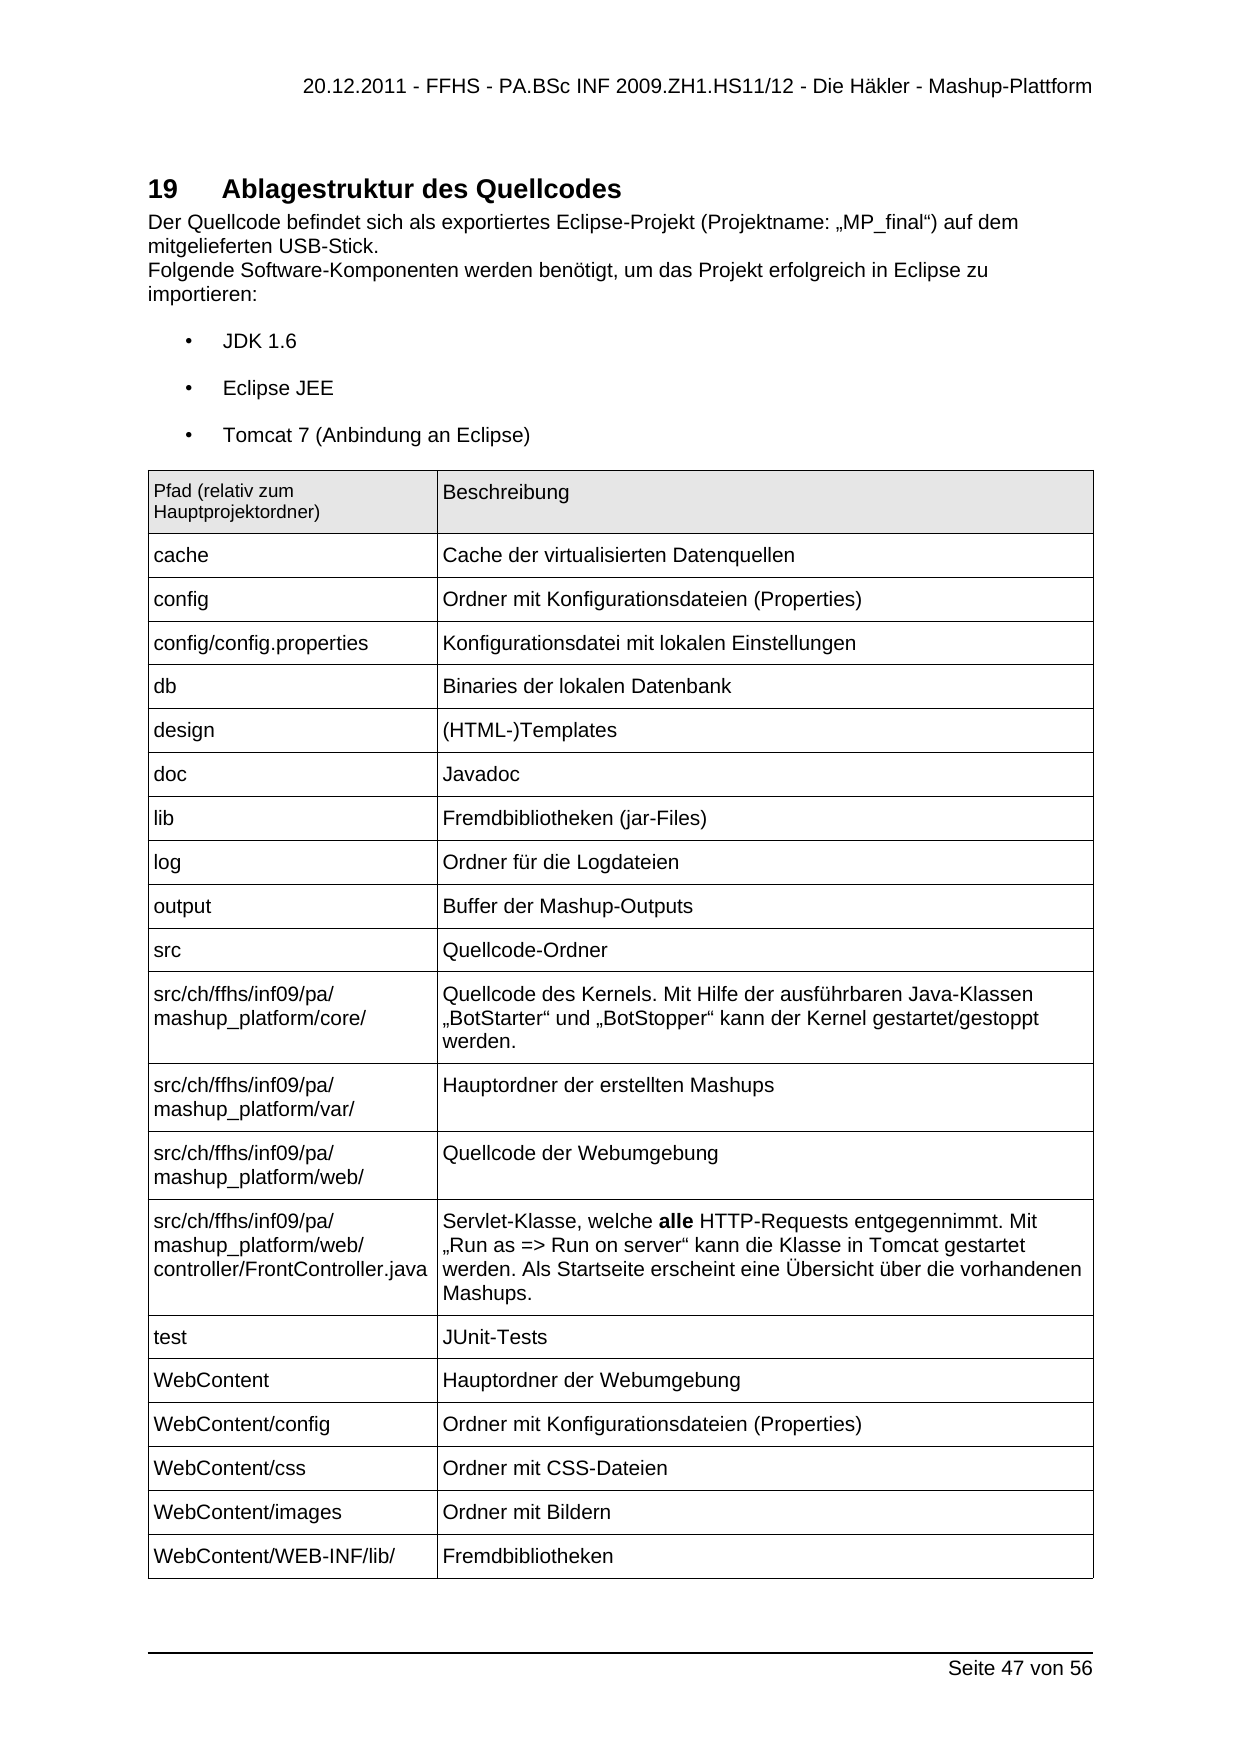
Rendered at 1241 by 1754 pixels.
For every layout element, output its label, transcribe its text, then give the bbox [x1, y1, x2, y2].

table_cell WebContent/config [149, 1403, 437, 1446]
table_cell Konfigurationsdatei mit lokalen Einstellungen [438, 622, 1093, 664]
table_cell config [149, 578, 437, 621]
list Tomcat 7 (Anbindung an Eclipse) [185, 423, 1093, 447]
table_cell test [149, 1316, 437, 1358]
table_cell Quellcode des Kernels. Mit Hilfe der ausführbaren Java-Klassen „BotStarter“ und „BotStopper“ kann der Kernel gestartet/gestoppt werden. [438, 972, 1093, 1063]
table_header Beschreibung [438, 471, 1093, 533]
table_cell Quellcode-Ordner [438, 929, 1093, 971]
table_cell WebContent/images [149, 1491, 437, 1534]
table_cell src/ch/ffhs/inf09/pa/mashup_platform/var/ [149, 1064, 437, 1131]
table_cell config/config.properties [149, 622, 437, 664]
table_cell JUnit-Tests [438, 1316, 1093, 1358]
table_cell Binaries der lokalen Datenbank [438, 665, 1093, 708]
table_cell Buffer der Mashup-Outputs [438, 885, 1093, 927]
table_cell log [149, 841, 437, 884]
table_cell Ordner mit Konfigurationsdateien (Properties) [438, 578, 1093, 621]
table_cell Hauptordner der Webumgebung [438, 1359, 1093, 1402]
table_cell output [149, 885, 437, 927]
subtitle Ablagestruktur des Quellcodes [148, 173, 1093, 204]
table_cell src/ch/ffhs/inf09/pa/mashup_platform/web/ [149, 1132, 437, 1199]
table_cell doc [149, 753, 437, 796]
table_header Pfad (relativ zum Hauptprojektordner) [149, 471, 437, 533]
table_cell Javadoc [438, 753, 1093, 796]
table_cell Quellcode der Webumgebung [438, 1132, 1093, 1199]
table_cell Fremdbibliotheken (jar-Files) [438, 797, 1093, 840]
table_cell Ordner für die Logdateien [438, 841, 1093, 884]
text Der Quellcode befindet sich als exportiertes Eclipse-Projekt (Projektname: „MP_final“) auf dem mitgelieferten USB-Stick. Folgende Software-Komponenten werden benötigt, um das Projekt erfolgreich in Eclipse zu importieren: [148, 210, 1093, 306]
table_cell design [149, 709, 437, 752]
table_cell Servlet-Klasse, welche alle HTTP-Requests entgegennimmt. Mit „Run as => Run on server“ kann die Klasse in Tomcat gestartet werden. Als Startseite erscheint eine Übersicht über die vorhandenen Mashups. [438, 1200, 1093, 1314]
table_cell WebContent/css [149, 1447, 437, 1490]
table_cell Fremdbibliotheken [438, 1535, 1093, 1578]
table_cell (HTML-)Templates [438, 709, 1093, 752]
list Eclipse JEE [185, 376, 1093, 400]
list JDK 1.6 [185, 329, 1093, 353]
table_cell Ordner mit CSS-Dateien [438, 1447, 1093, 1490]
table_cell src/ch/ffhs/inf09/pa/mashup_platform/web/controller/FrontController.java [149, 1200, 437, 1314]
table_cell Hauptordner der erstellten Mashups [438, 1064, 1093, 1131]
table_cell Cache der virtualisierten Datenquellen [438, 534, 1093, 577]
table_cell Ordner mit Konfigurationsdateien (Properties) [438, 1403, 1093, 1446]
table_cell src/ch/ffhs/inf09/pa/mashup_platform/core/ [149, 972, 437, 1063]
table_cell db [149, 665, 437, 708]
table_cell src [149, 929, 437, 971]
table_cell lib [149, 797, 437, 840]
table_cell WebContent [149, 1359, 437, 1402]
table_cell Ordner mit Bildern [438, 1491, 1093, 1534]
table_cell WebContent/WEB-INF/lib/ [149, 1535, 437, 1578]
table_cell cache [149, 534, 437, 577]
